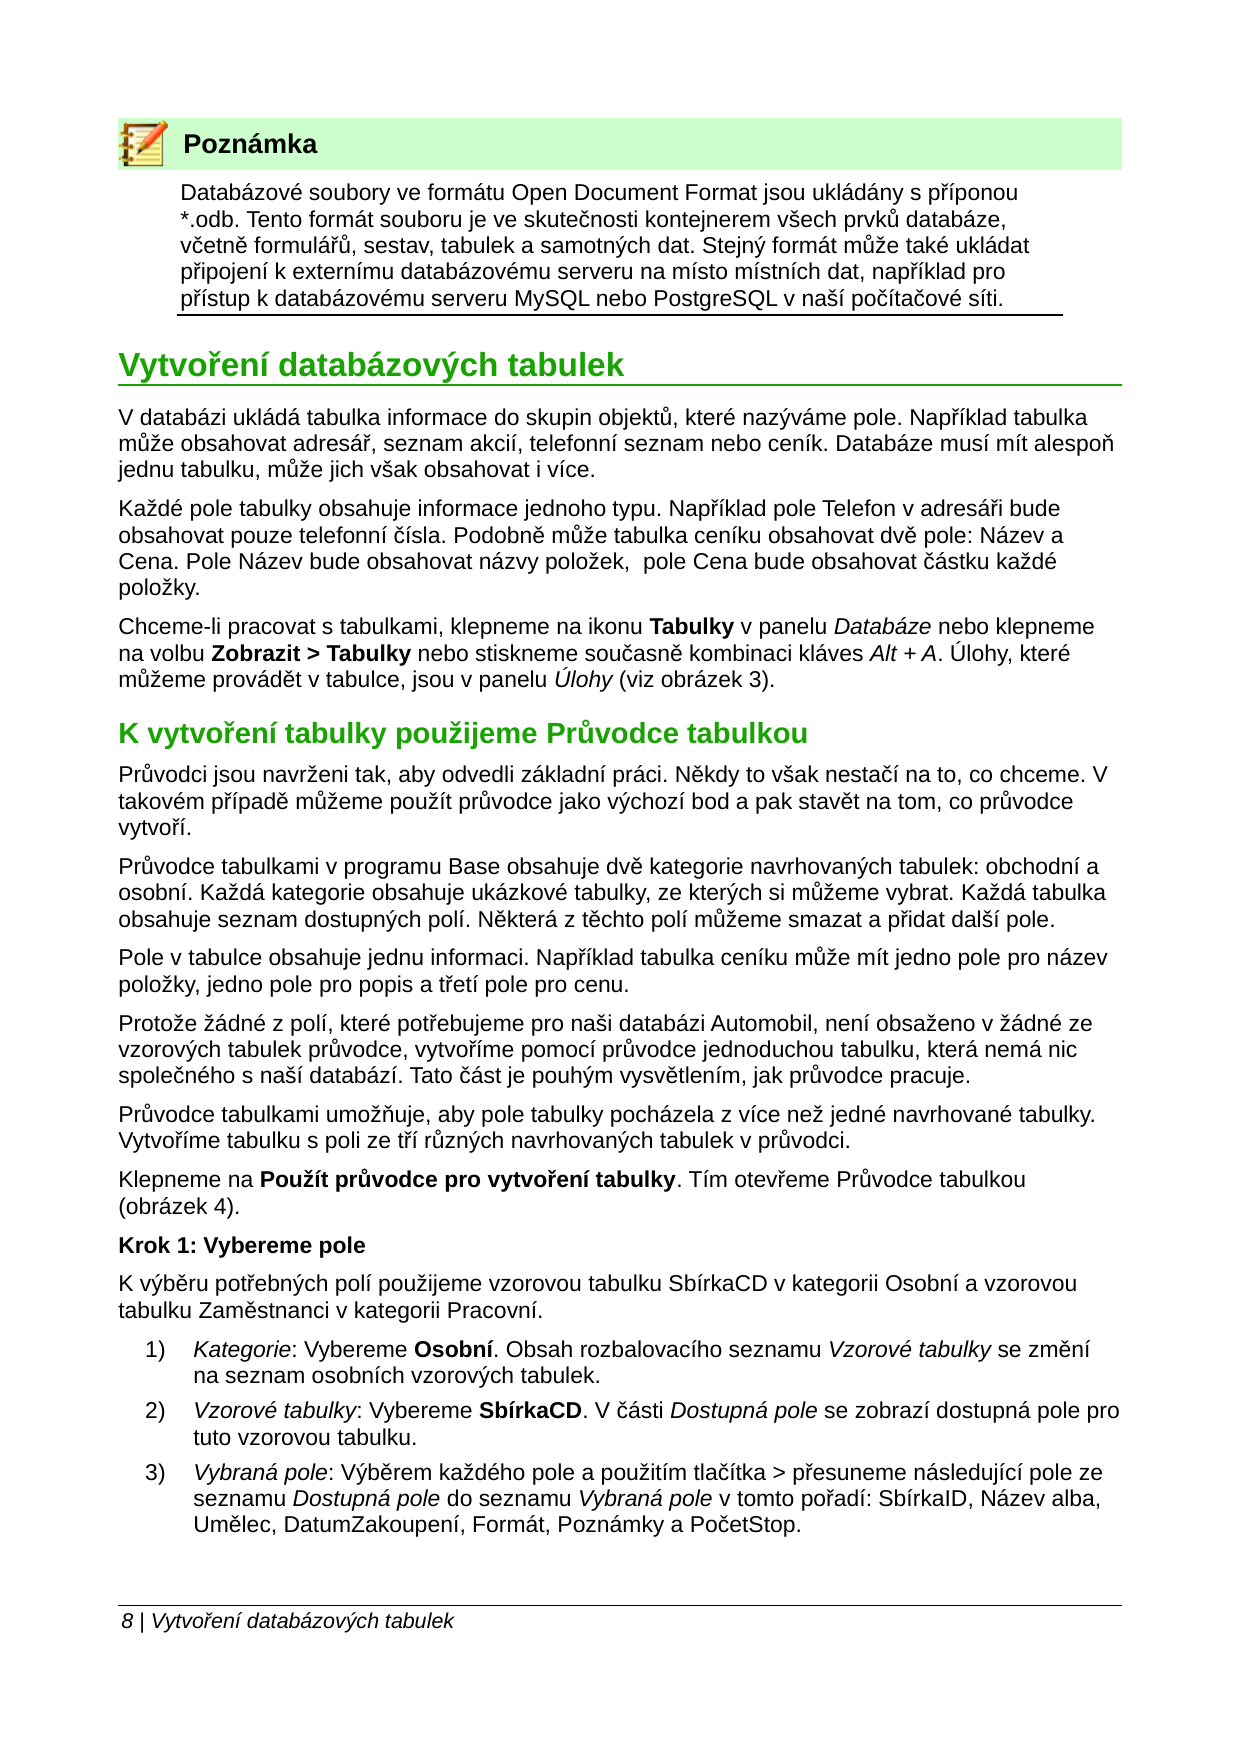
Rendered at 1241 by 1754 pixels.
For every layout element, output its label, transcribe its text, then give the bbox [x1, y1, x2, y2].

subtitle Poznámka [118, 118, 1122, 170]
text Krok 1: Vybereme pole [118, 1232, 1122, 1258]
text V databázi ukládá tabulka informace do skupin objektů, které nazýváme pole. Například tabulka může obsahovat adresář, seznam akcií, telefonní seznam nebo ceník. Databáze musí mít alespoň jednu tabulku, může jich však obsahovat i více. [118, 404, 1122, 483]
text Pole v tabulce obsahuje jednu informaci. Například tabulka ceníku může mít jedno pole pro název položky, jedno pole pro popis a třetí pole pro cenu. [118, 944, 1122, 997]
text Průvodce tabulkami umožňuje, aby pole tabulky pocházela z více než jedné navrhované tabulky. Vytvoříme tabulku s poli ze tří různých navrhovaných tabulek v průvodci. [118, 1101, 1122, 1154]
subtitle Vytvoření databázových tabulek [118, 346, 1122, 384]
list Vzorové tabulky: Vybereme SbírkaCD. V části Dostupná pole se zobrazí dostupná pole pro tuto vzorovou tabulku. [165, 1397, 1122, 1450]
text Průvodce tabulkami v programu Base obsahuje dvě kategorie navrhovaných tabulek: obchodní a osobní. Každá kategorie obsahuje ukázkové tabulky, ze kterých si můžeme vybrat. Každá tabulka obsahuje seznam dostupných polí. Některá z těchto polí můžeme smazat a přidat další pole. [118, 853, 1122, 932]
text Klepneme na Použít průvodce pro vytvoření tabulky. Tím otevřeme Průvodce tabulkou (obrázek 4). [118, 1166, 1122, 1219]
picture [119, 119, 170, 170]
text K výběru potřebných polí použijeme vzorovou tabulku SbírkaCD v kategorii Osobní a vzorovou tabulku Zaměstnanci v kategorii Pracovní. [118, 1270, 1122, 1323]
text Chceme-li pracovat s tabulkami, klepneme na ikonu Tabulky v panelu Databáze nebo klepneme na volbu Zobrazit > Tabulky nebo stiskneme současně kombinaci kláves Alt + A. Úlohy, které můžeme provádět v tabulce, jsou v panelu Úlohy (viz obrázek 3). [118, 613, 1122, 692]
text Databázové soubory ve formátu Open Document Format jsou ukládány s příponou *.odb. Tento formát souboru je ve skutečnosti kontejnerem všech prvků databáze, včetně formulářů, sestav, tabulek a samotných dat. Stejný formát může také ukládat připojení k externímu databázovému serveru na místo místních dat, například pro přístup k databázovému serveru MySQL nebo PostgreSQL v naší počítačové síti. [177, 176, 1063, 314]
list Vybraná pole: Výběrem každého pole a použitím tlačítka > přesuneme následující pole ze seznamu Dostupná pole do seznamu Vybraná pole v tomto pořadí: SbírkaID, Název alba, Umělec, DatumZakoupení, Formát, Poznámky a PočetStop. [165, 1459, 1122, 1538]
list Kategorie: Vybereme Osobní. Obsah rozbalovacího seznamu Vzorové tabulky se změní na seznam osobních vzorových tabulek. [165, 1336, 1122, 1388]
text Protože žádné z polí, které potřebujeme pro naši databázi Automobil, není obsaženo v žádné ze vzorových tabulek průvodce, vytvoříme pomocí průvodce jednoduchou tabulku, která nemá nic společného s naší databází. Tato část je pouhým vysvětlením, jak průvodce pracuje. [118, 1009, 1122, 1089]
text Každé pole tabulky obsahuje informace jednoho typu. Například pole Telefon v adresáři bude obsahovat pouze telefonní čísla. Podobně může tabulka ceníku obsahovat dvě pole: Název a Cena. Pole Název bude obsahovat názvy položek, pole Cena bude obsahovat částku každé položky. [118, 495, 1122, 601]
text Průvodci jsou navrženi tak, aby odvedli základní práci. Někdy to však nestačí na to, co chceme. V takovém případě můžeme použít průvodce jako výchozí bod a pak stavět na tom, co průvodce vytvoří. [118, 761, 1122, 840]
subtitle K vytvoření tabulky použijeme Průvodce tabulkou [118, 716, 1122, 749]
